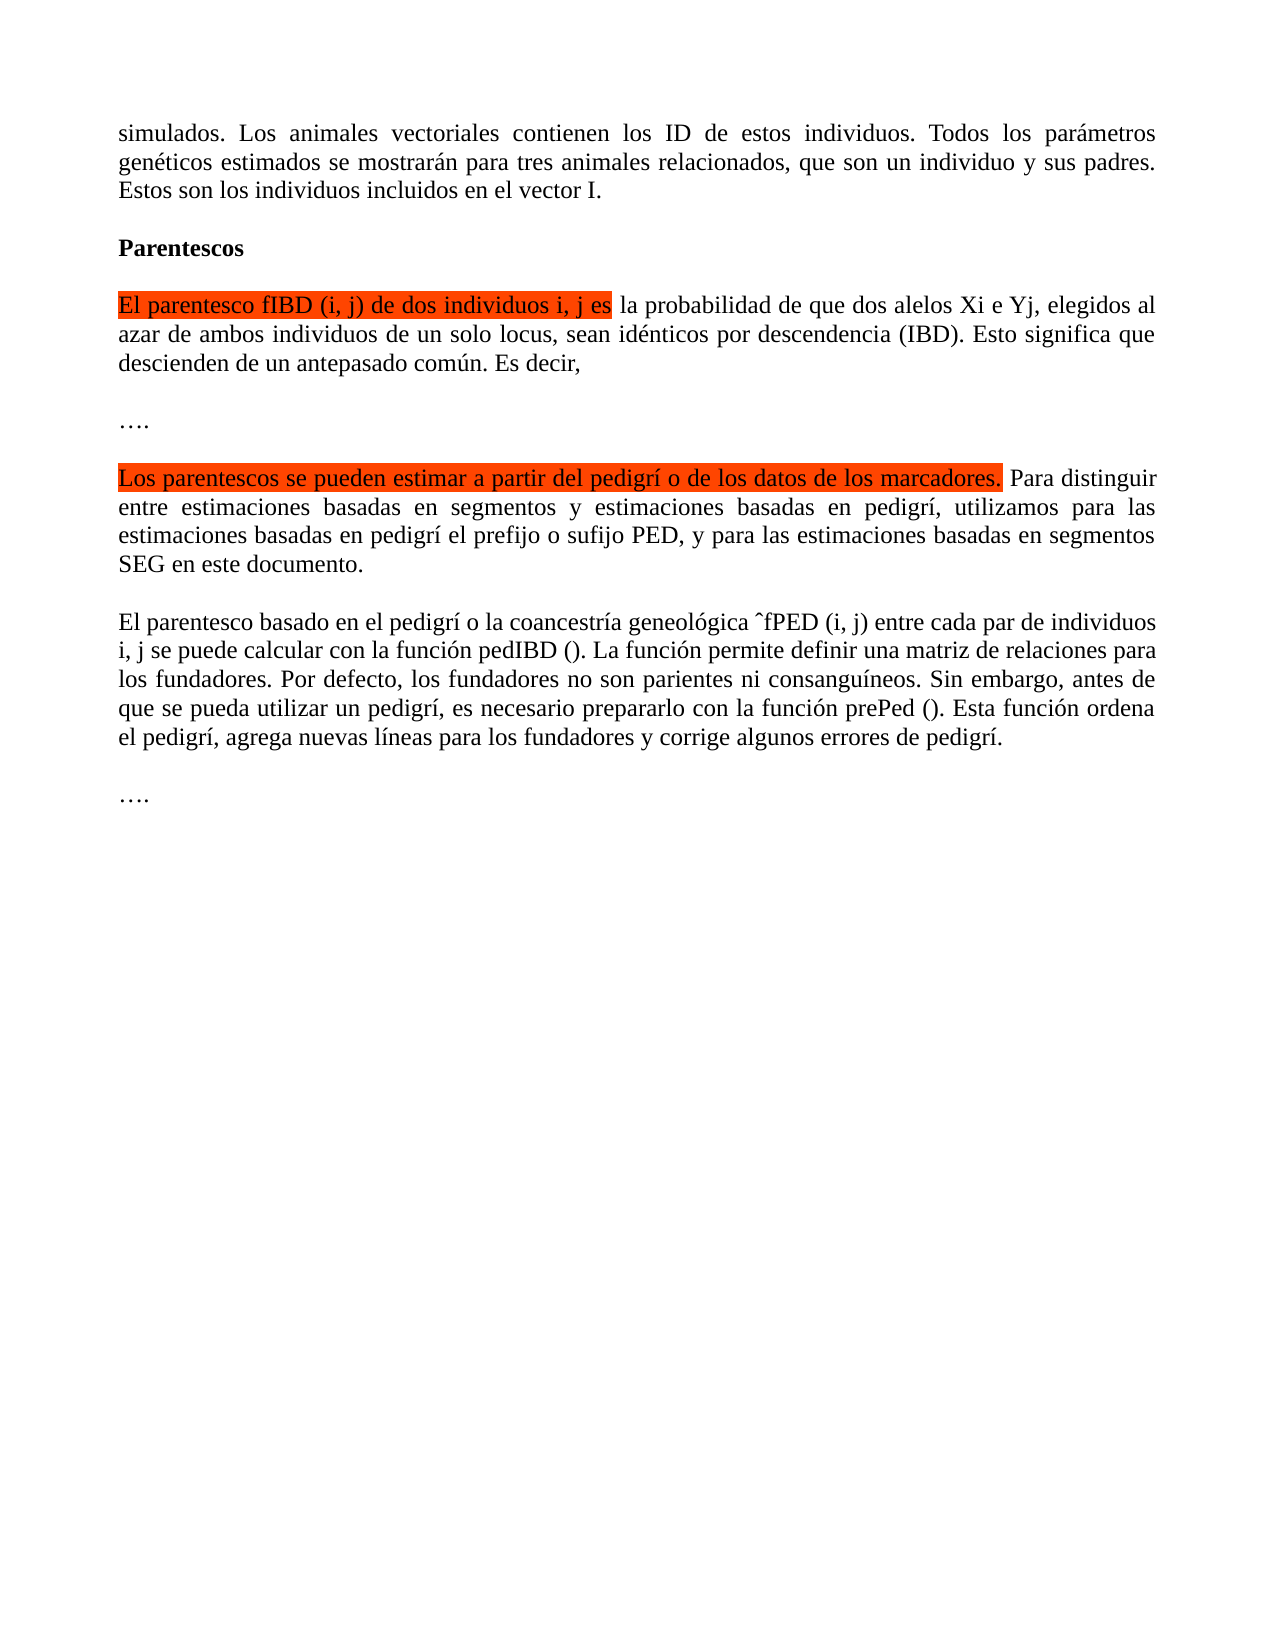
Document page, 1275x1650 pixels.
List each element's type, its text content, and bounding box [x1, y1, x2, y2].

text simulados. Los animales vectoriales contienen los ID de estos individuos. Todos los parámetros genéticos estimados se mostrarán para tres animales relacionados, que son un individuo y sus padres. Estos son los individuos incluidos en el vector I. [118, 118, 1157, 204]
text Los parentescos se pueden estimar a partir del pedigrí o de los datos de los marcadores. Para distinguir entre estimaciones basadas en segmentos y estimaciones basadas en pedigrí, utilizamos para las estimaciones basadas en pedigrí el prefijo o sufijo PED, y para las estimaciones basadas en segmentos SEG en este documento. [118, 463, 1157, 578]
text Parentescos [118, 233, 1157, 262]
text El parentesco basado en el pedigrí o la coancestría geneológica ˆfPED (i, j) entre cada par de individuos i, j se puede calcular con la función pedIBD (). La función permite definir una matriz de relaciones para los fundadores. Por defecto, los fundadores no son parientes ni consanguíneos. Sin embargo, antes de que se pueda utilizar un pedigrí, es necesario prepararlo con la función prePed (). Esta función ordena el pedigrí, agrega nuevas líneas para los fundadores y corrige algunos errores de pedigrí. [118, 607, 1157, 751]
text …. [118, 779, 1157, 808]
text …. [118, 406, 1157, 434]
text El parentesco fIBD (i, j) de dos individuos i, j es la probabilidad de que dos alelos Xi e Yj, elegidos al azar de ambos individuos de un solo locus, sean idénticos por descendencia (IBD). Esto significa que descienden de un antepasado común. Es decir, [118, 291, 1157, 377]
